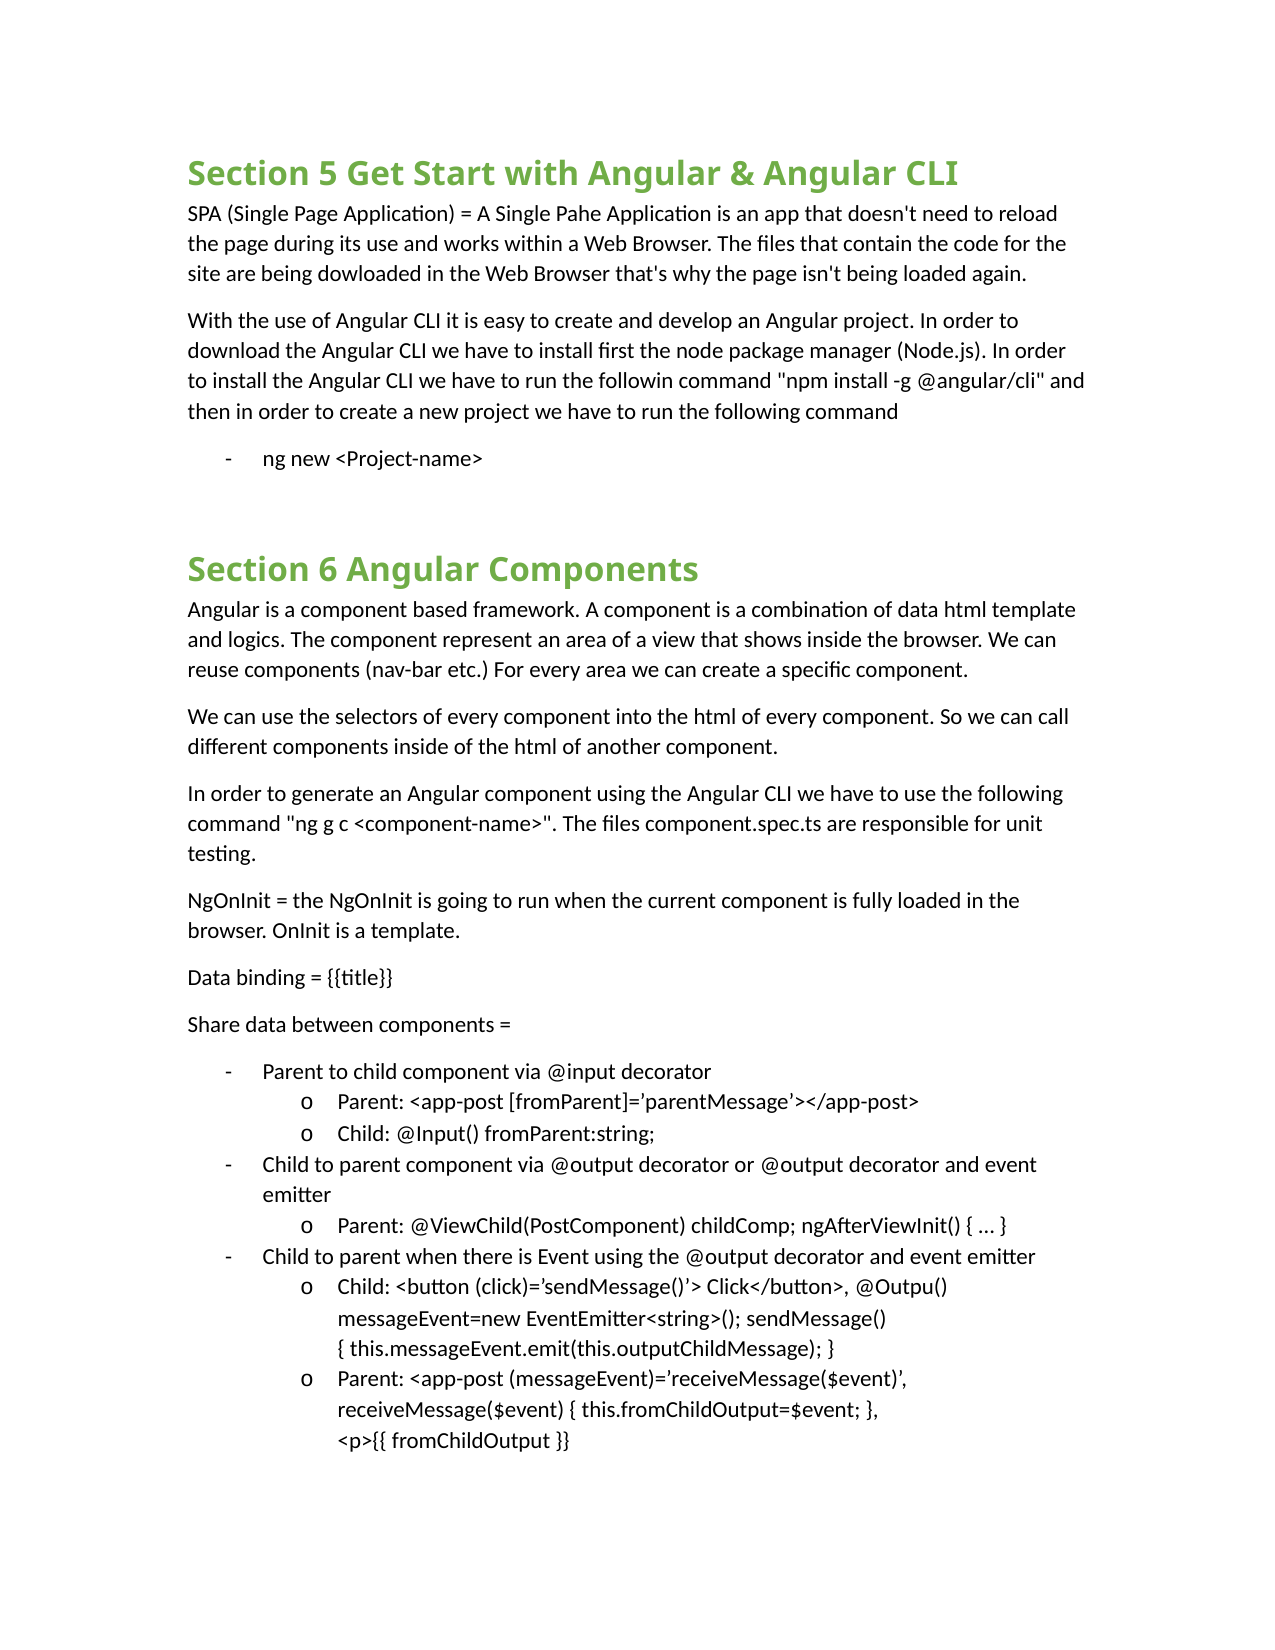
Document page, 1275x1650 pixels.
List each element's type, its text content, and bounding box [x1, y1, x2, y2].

text In order to generate an Angular component using the Angular CLI we have to use the following command "ng g c <component-name>". The files component.spec.ts are responsible for unit testing. [187, 779, 1087, 868]
subtitle Section 6 Angular Components [187, 546, 1087, 591]
list Parent to child component via @input decorator [225, 1057, 1087, 1085]
text Angular is a component based framework. A component is a combination of data html template and logics. The component represent an area of a view that shows inside the browser. We can reuse components (nav-bar etc.) For every area we can create a specific component. [187, 595, 1087, 683]
list Parent: <app-post (messageEvent)=’receiveMessage($event)’, receiveMessage($event) { this.fromChildOutput=$event; }, <p>{{ fromChildOutput }} [300, 1364, 1087, 1454]
list ng new <Project-name> [225, 444, 1087, 472]
text We can use the selectors of every component into the html of every component. So we can call different components inside of the html of another component. [187, 702, 1087, 760]
text Share data between components = [187, 1010, 1087, 1038]
list Child: <button (click)=’sendMessage()’> Click</button>, @Outpu() messageEvent=new EventEmitter<string>(); sendMessage(){ this.messageEvent.emit(this.outputChildMessage); } [300, 1272, 1087, 1362]
list Child: @Input() fromParent:string; [300, 1119, 1087, 1148]
text SPA (Single Page Application) = A Single Pahe Application is an app that doesn't need to reload the page during its use and works within a Web Browser. The files that contain the code for the site are being dowloaded in the Web Browser that's why the page isn't being loaded again. [187, 199, 1087, 287]
list Parent: @ViewChild(PostComponent) childComp; ngAfterViewInit() { … } [300, 1211, 1087, 1240]
text Data binding = {{title}} [187, 963, 1087, 992]
text With the use of Angular CLI it is easy to create and develop an Angular project. In order to download the Angular CLI we have to install first the node package manager (Node.js). In order to install the Angular CLI we have to run the followin command "npm install -g @angular/cli" and then in order to create a new project we have to run the following command [187, 306, 1087, 425]
text NgOnInit = the NgOnInit is going to run when the current component is fully loaded in the browser. OnInit is a template. [187, 886, 1087, 945]
subtitle Section 5 Get Start with Angular & Angular CLI [187, 150, 1087, 195]
list Child to parent when there is Event using the @output decorator and event emitter [225, 1242, 1087, 1270]
list Parent: <app-post [fromParent]=’parentMessage’></app-post> [300, 1087, 1087, 1117]
list Child to parent component via @output decorator or @output decorator and event emitter [225, 1150, 1087, 1209]
